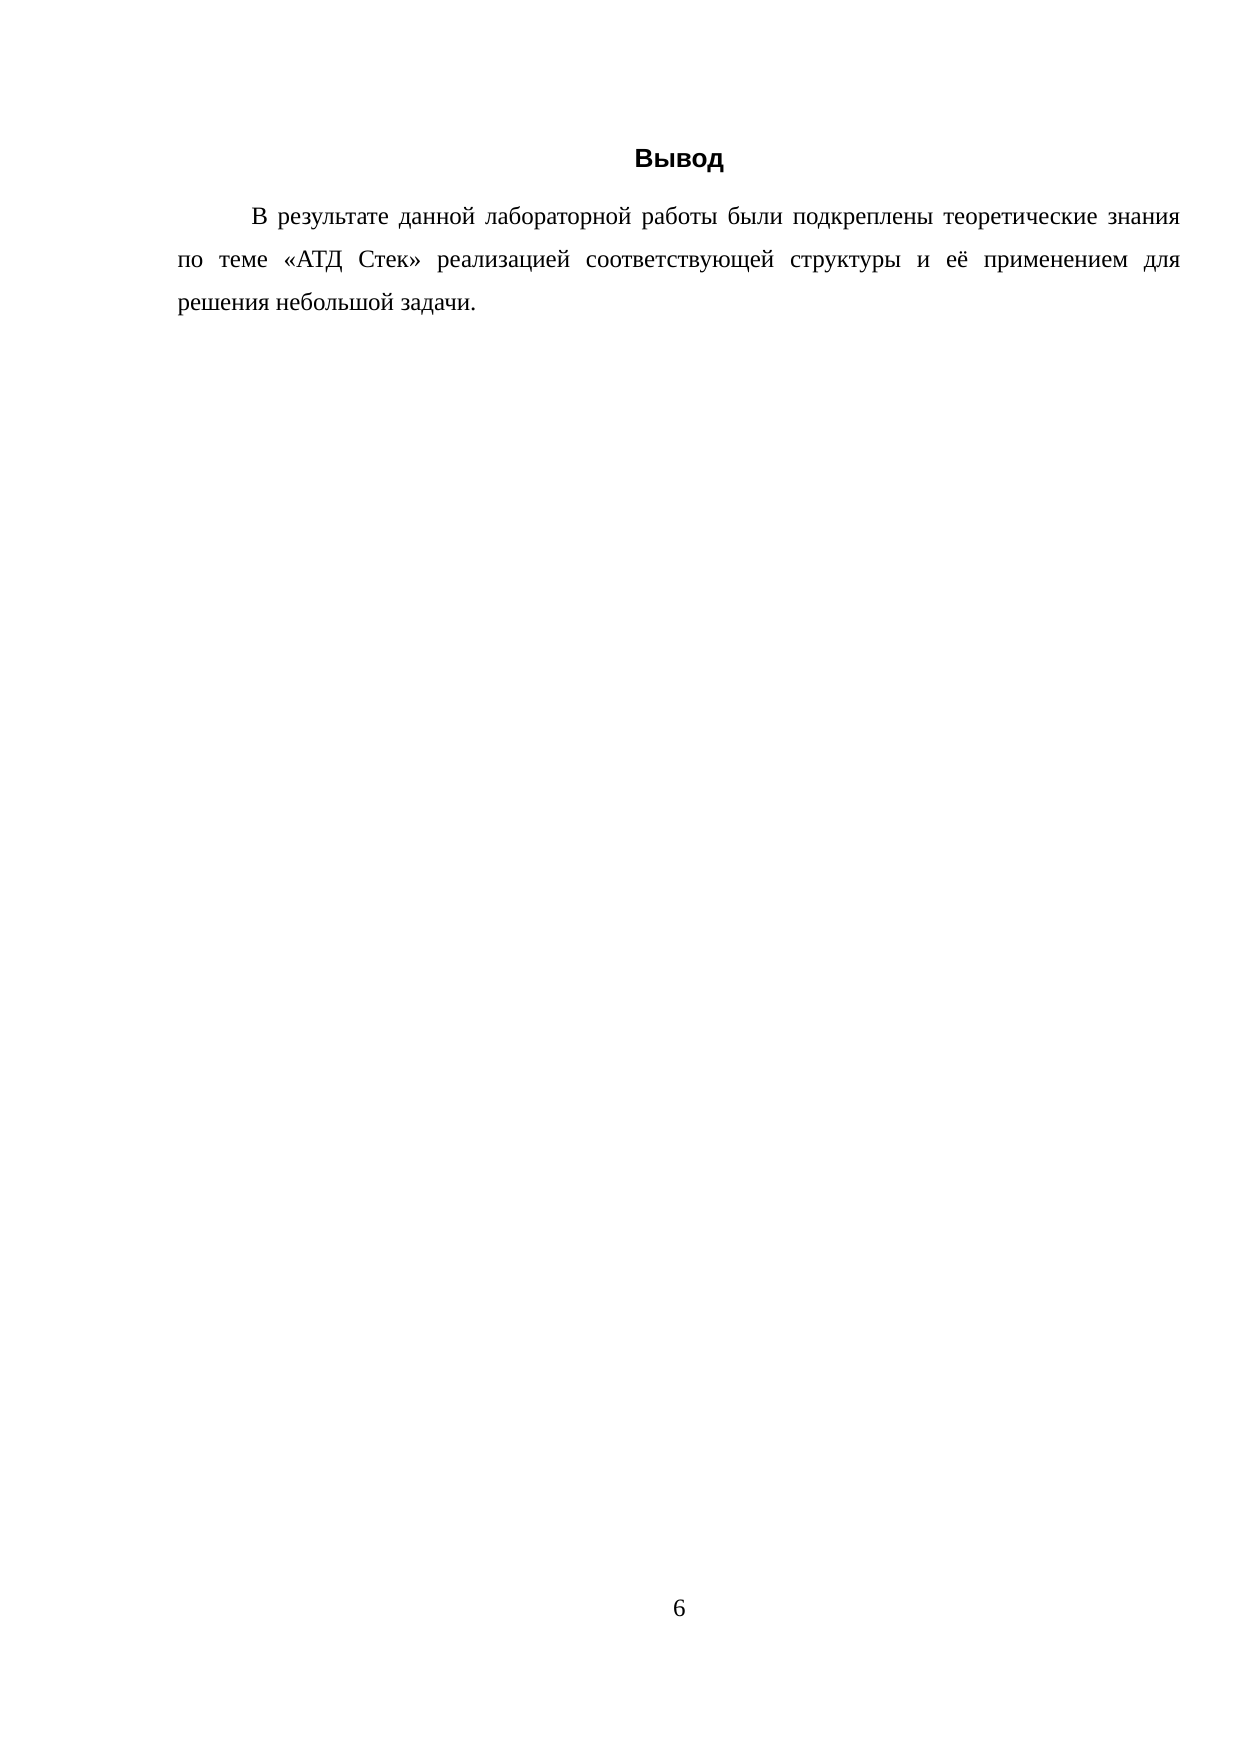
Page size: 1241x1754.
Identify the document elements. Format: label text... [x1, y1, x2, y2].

subtitle Вывод [177, 143, 1181, 173]
text В результате данной лабораторной работы были подкреплены теоретические знания по теме «АТД Стек» реализацией соответствующей структуры и её применением для решения небольшой задачи. [177, 201, 1181, 316]
